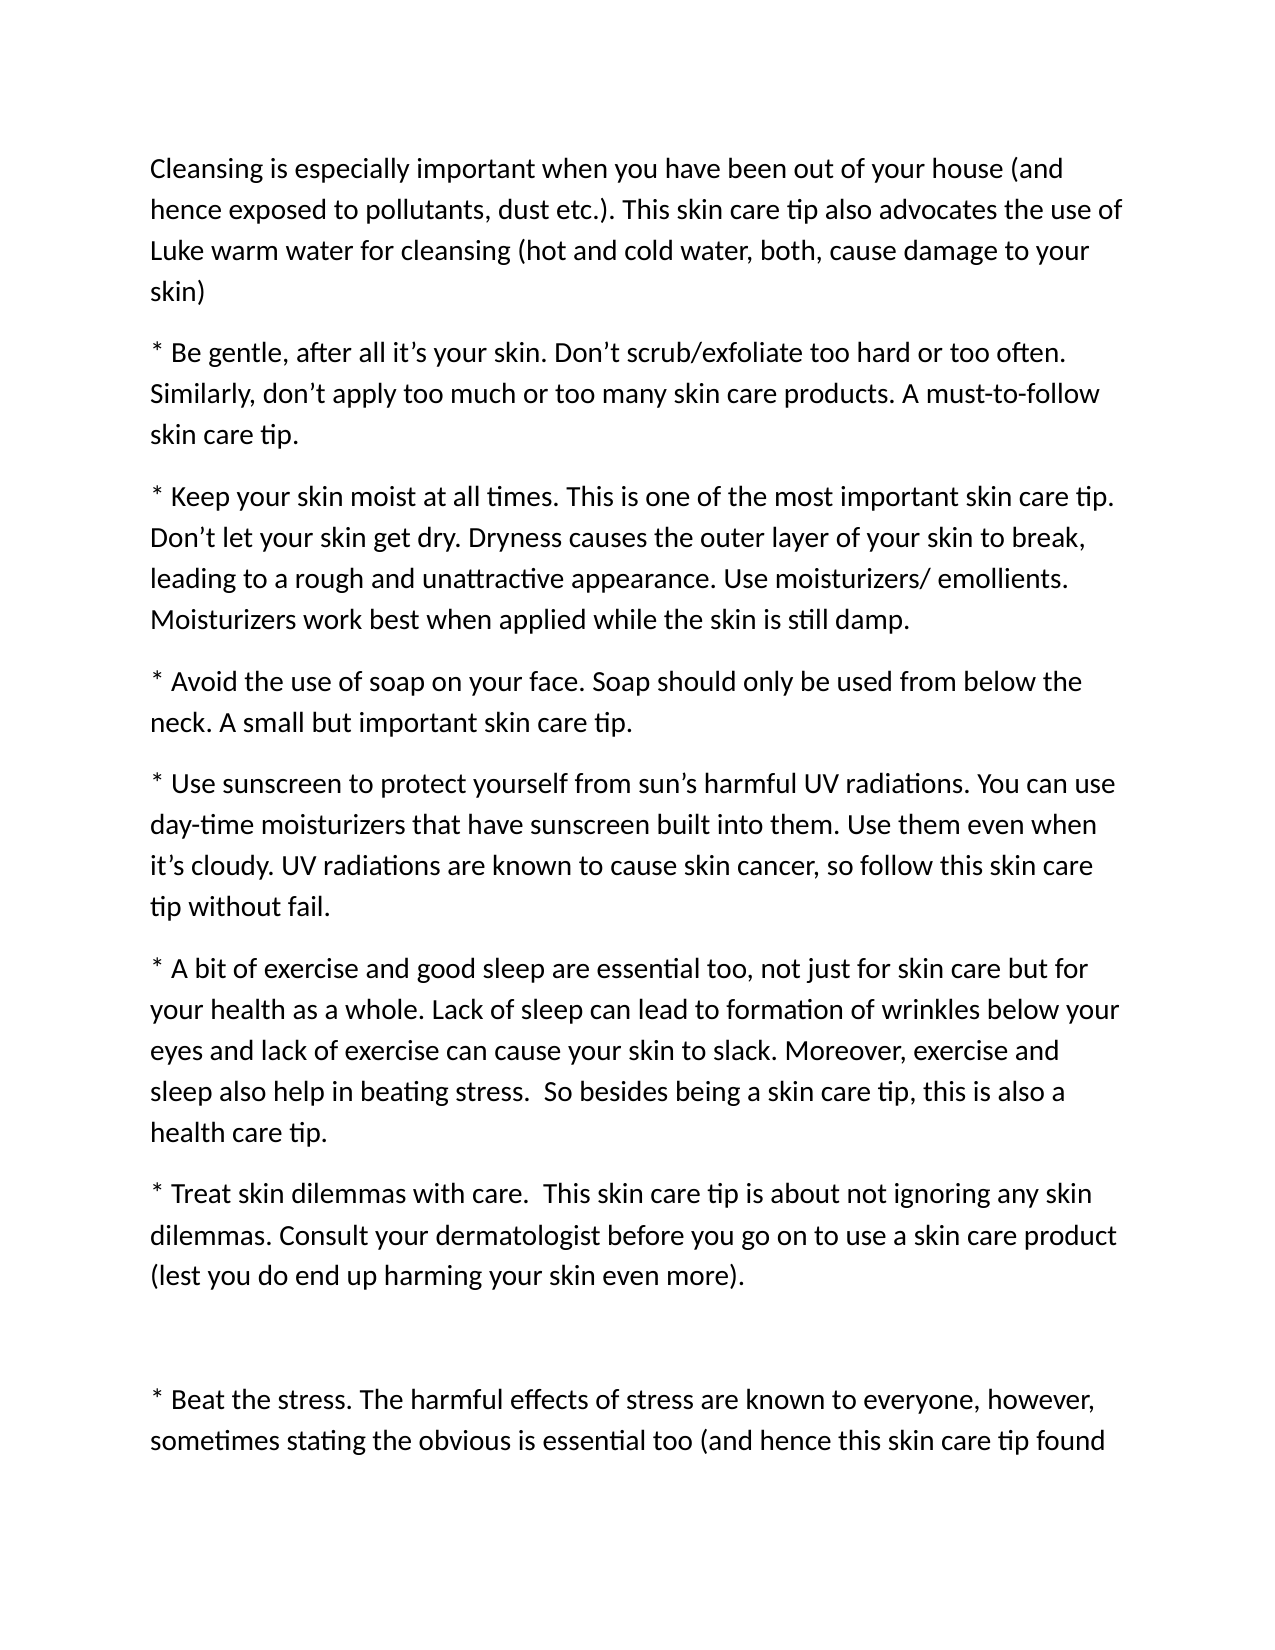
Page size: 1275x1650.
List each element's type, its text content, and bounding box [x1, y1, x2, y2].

text * Keep your skin moist at all times. This is one of the most important skin care tip. Don’t let your skin get dry. Dryness causes the outer layer of your skin to break, leading to a rough and unattractive appearance. Use moisturizers/ emollients. Moisturizers work best when applied while the skin is still damp. [150, 478, 1125, 637]
text * A bit of exercise and good sleep are essential too, not just for skin care but for your health as a whole. Lack of sleep can lead to formation of wrinkles below your eyes and lack of exercise can cause your skin to slack. Moreover, exercise and sleep also help in beating stress. So besides being a skin care tip, this is also a health care tip. [150, 950, 1125, 1149]
text * Beat the stress. The harmful effects of stress are known to everyone, however, sometimes stating the obvious is essential too (and hence this skin care tip found [150, 1381, 1125, 1458]
text * Use sunscreen to protect yourself from sun’s harmful UV radiations. You can use day-time moisturizers that have sunscreen built into them. Use them even when it’s cloudy. UV radiations are known to cause skin cancer, so follow this skin care tip without fail. [150, 766, 1125, 924]
text Cleansing is especially important when you have been out of your house (and hence exposed to pollutants, dust etc.). This skin care tip also advocates the use of Luke warm water for cleansing (hot and cold water, both, cause damage to your skin) [150, 150, 1125, 308]
text * Avoid the use of soap on your face. Soap should only be used from below the neck. A small but important skin care tip. [150, 663, 1125, 739]
text * Be gentle, after all it’s your skin. Don’t scrub/exfoliate too hard or too often. Similarly, don’t apply too much or too many skin care products. A must-to-follow skin care tip. [150, 334, 1125, 452]
text * Treat skin dilemmas with care. This skin care tip is about not ignoring any skin dilemmas. Consult your dermatologist before you go on to use a skin care product (lest you do end up harming your skin even more). [150, 1176, 1125, 1293]
